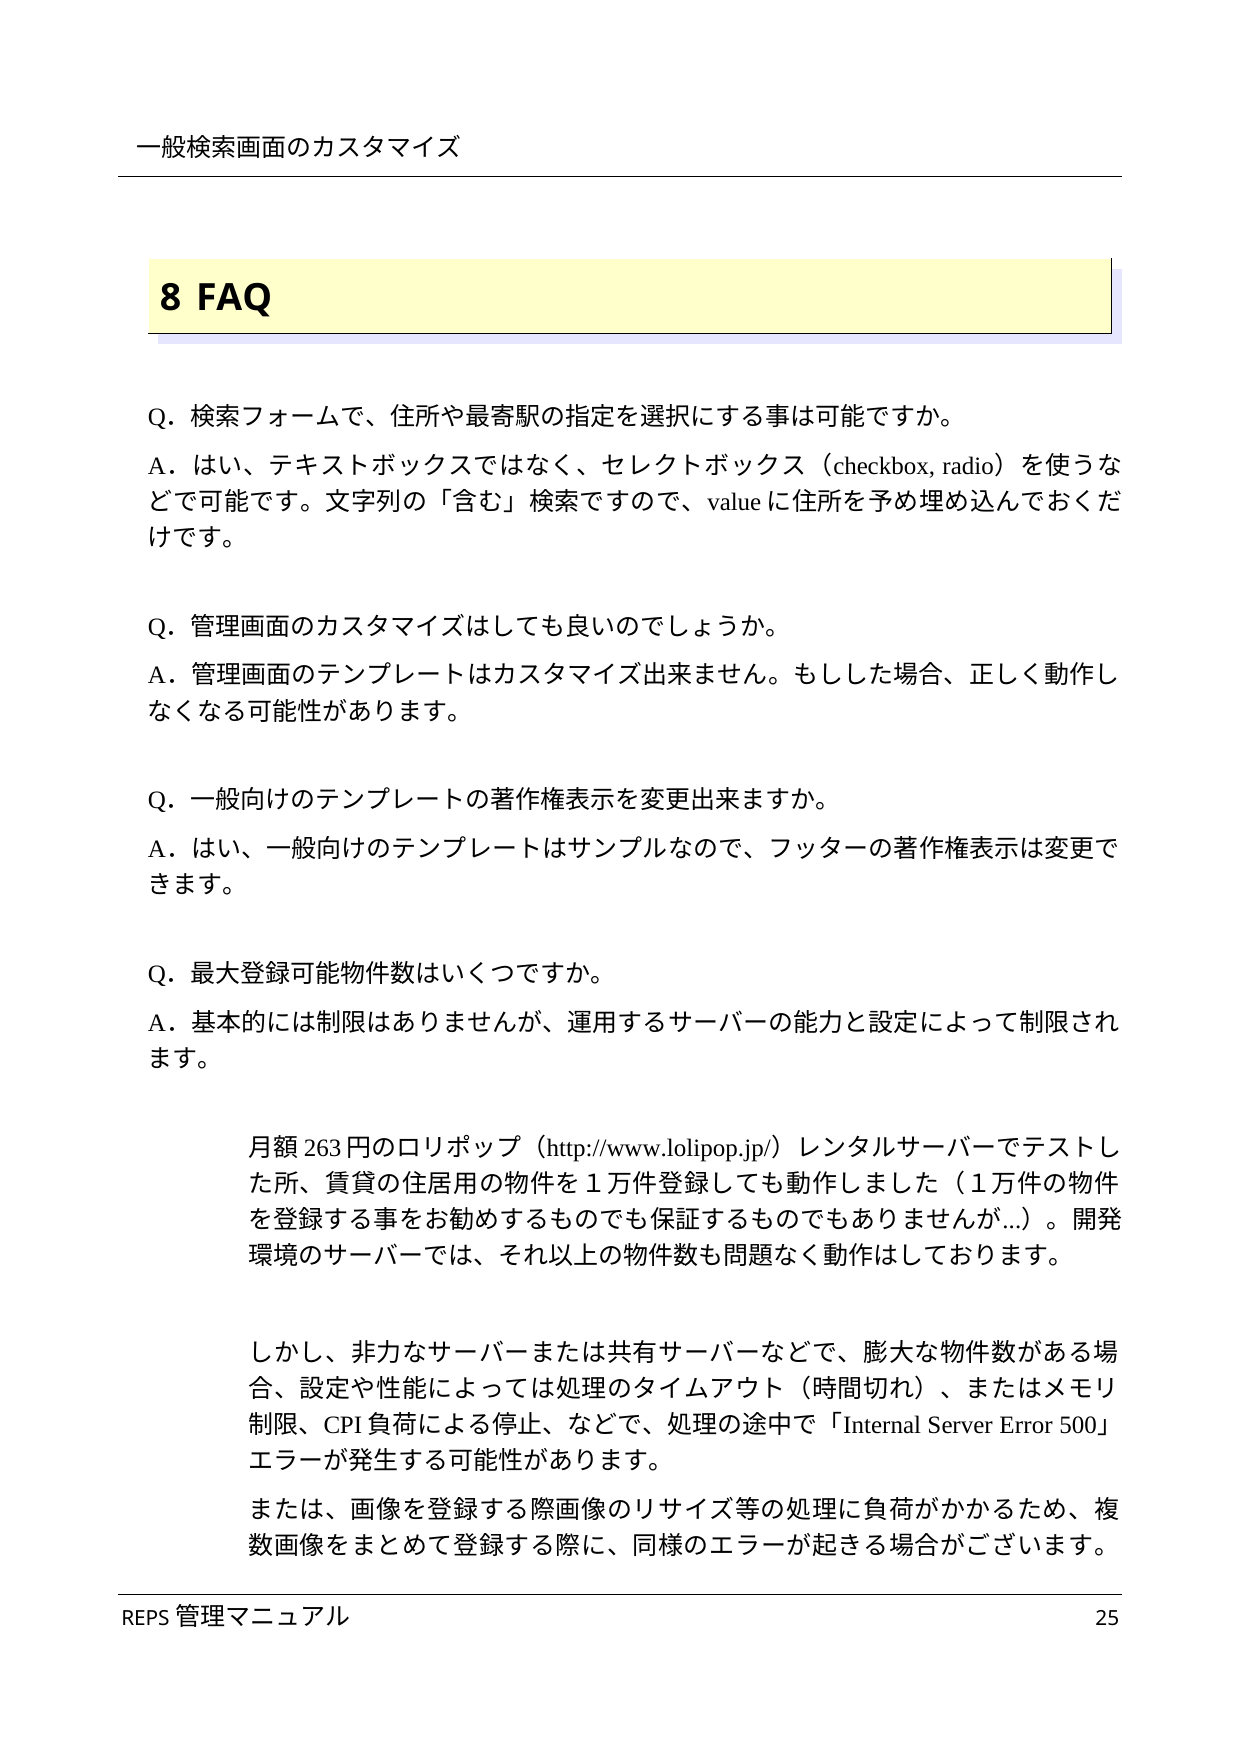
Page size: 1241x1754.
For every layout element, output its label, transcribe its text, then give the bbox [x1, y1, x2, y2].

text Q．最大登録可能物件数はいくつですか。 [148, 954, 1122, 990]
text または、画像を登録する際画像のリサイズ等の処理に負荷がかかるため、複数画像をまとめて登録する際に、同様のエラーが起きる場合がございます。 [248, 1489, 1122, 1561]
text Q．管理画面のカスタマイズはしても良いのでしょうか。 [148, 606, 1122, 642]
text 月額263円のロリポップ（http://www.lolipop.jp/）レンタルサーバーでテストした所、賃貸の住居用の物件を１万件登録しても動作しました（１万件の物件を登録する事をお勧めするものでも保証するものでもありませんが...）。開発環境のサーバーでは、それ以上の物件数も問題なく動作はしております。 [248, 1127, 1122, 1271]
text A．はい、一般向けのテンプレートはサンプルなので、フッターの著作権表示は変更できます。 [148, 828, 1122, 901]
text Q．一般向けのテンプレートの著作権表示を変更出来ますか。 [148, 780, 1122, 816]
text A．管理画面のテンプレートはカスタマイズ出来ません。もしした場合、正しく動作しなくなる可能性があります。 [148, 655, 1122, 727]
text しかし、非力なサーバーまたは共有サーバーなどで、膨大な物件数がある場合、設定や性能によっては処理のタイムアウト（時間切れ）、またはメモリ制限、CPI負荷による停止、などで、処理の途中で「Internal Server Error 500」エラーが発生する可能性があります。 [248, 1332, 1122, 1477]
text Q．検索フォームで、住所や最寄駅の指定を選択にする事は可能ですか。 [148, 397, 1122, 433]
text A．はい、テキストボックスではなく、セレクトボックス（checkbox, radio）を使うなどで可能です。文字列の「含む」検索ですので、valueに住所を予め埋め込んでおくだけです。 [148, 445, 1122, 553]
subtitle FAQ [149, 259, 1111, 333]
text A．基本的には制限はありませんが、運用するサーバーの能力と設定によって制限されます。 [148, 1002, 1122, 1074]
